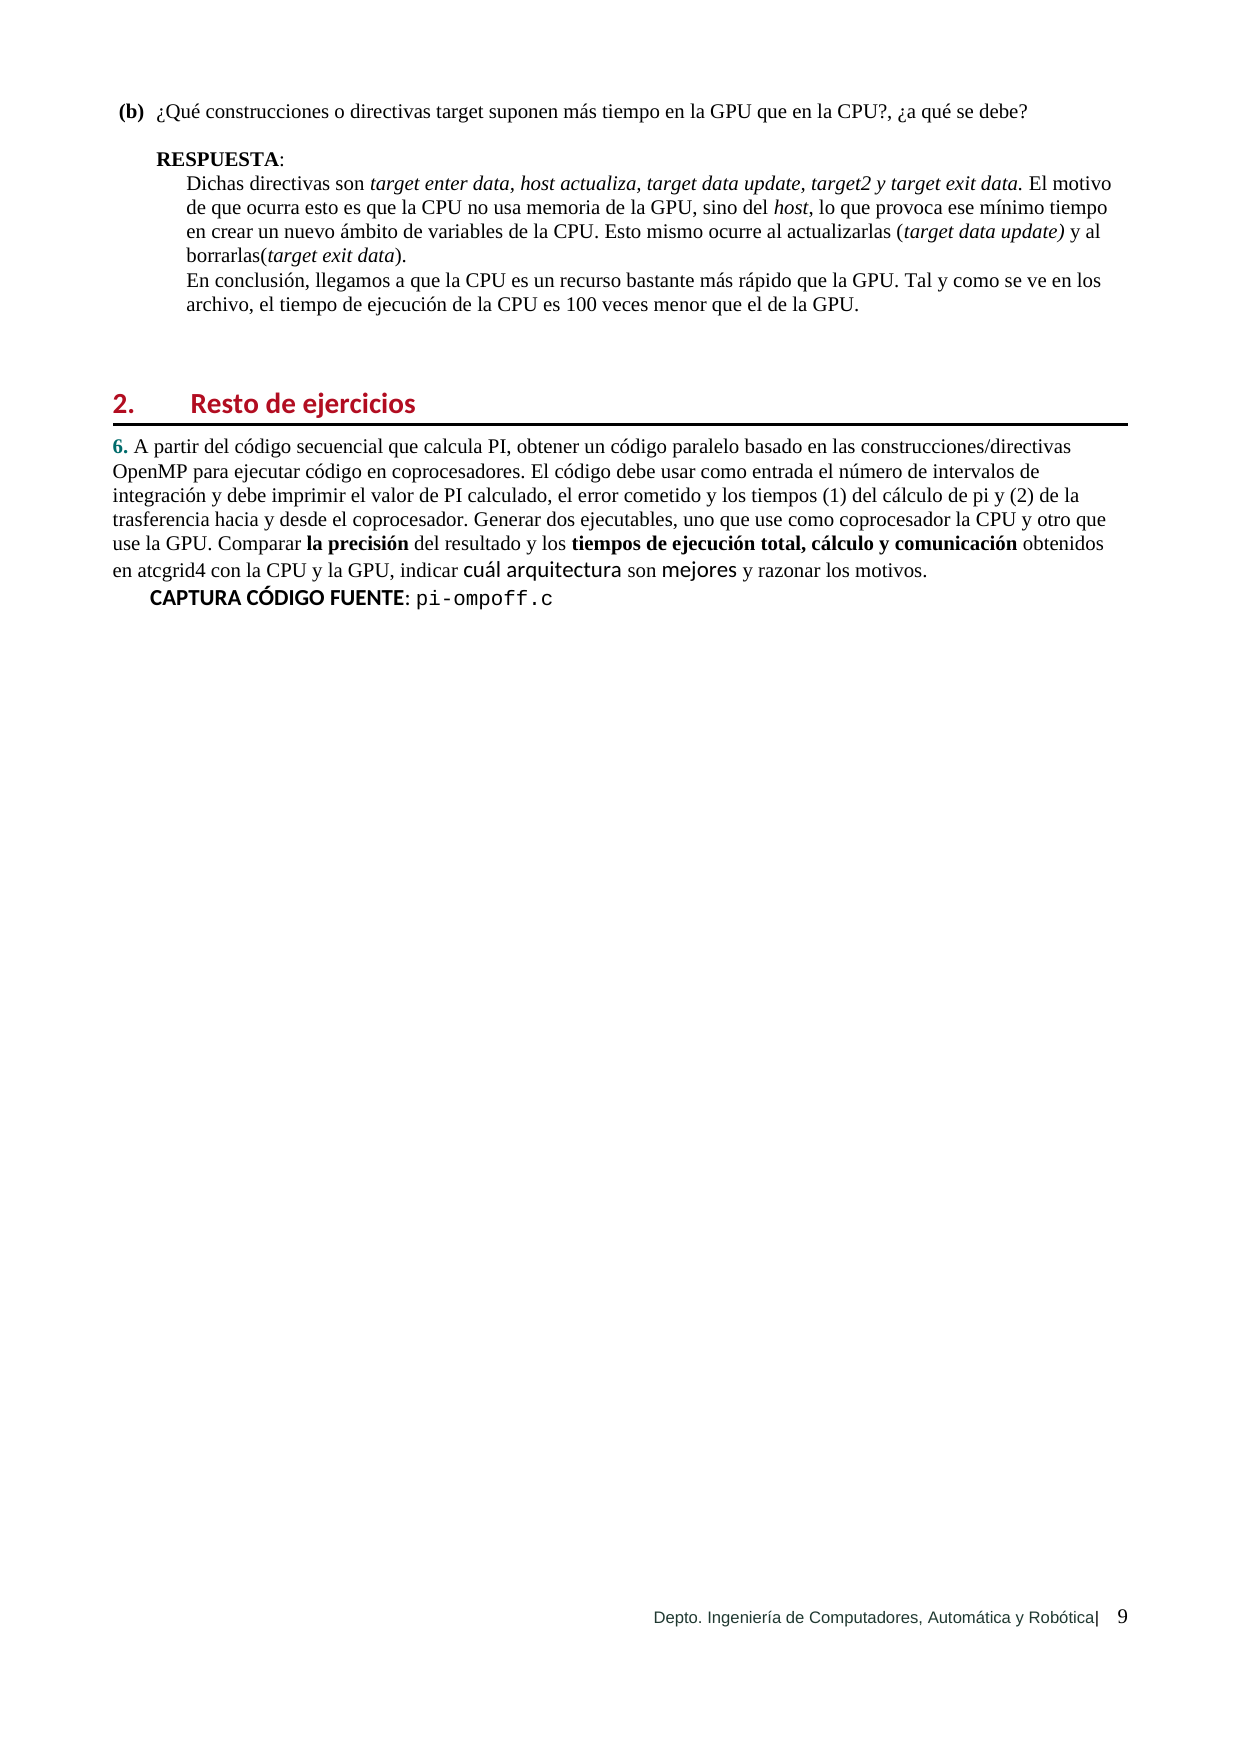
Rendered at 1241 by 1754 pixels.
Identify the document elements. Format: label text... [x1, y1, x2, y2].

list RESPUESTA: [156, 147, 1128, 171]
list Dichas directivas son target enter data, host actualiza, target data update, target2 y target exit data. El motivo de que ocurra esto es que la CPU no usa memoria de la GPU, sino del host, lo que provoca ese mínimo tiempo en crear un nuevo ámbito de variables de la CPU. Esto mismo ocurre al actualizarlas (target data update) y al borrarlas(target exit data). [186, 171, 1128, 267]
text CAPTURA CÓDIGO FUENTE: pi-ompoff.c [150, 583, 1128, 611]
list ¿Qué construcciones o directivas target suponen más tiempo en la GPU que en la CPU?, ¿a qué se debe? [119, 99, 1128, 123]
list 6. A partir del código secuencial que calcula PI, obtener un código paralelo basado en las construcciones/directivas OpenMP para ejecutar código en coprocesadores. El código debe usar como entrada el número de intervalos de integración y debe imprimir el valor de PI calculado, el error cometido y los tiempos (1) del cálculo de pi y (2) de la trasferencia hacia y desde el coprocesador. Generar dos ejecutables, uno que use como coprocesador la CPU y otro que use la GPU. Comparar la precisión del resultado y los tiempos de ejecución total, cálculo y comunicación obtenidos en atcgrid4 con la CPU y la GPU, indicar cuál arquitectura son mejores y razonar los motivos. [112, 434, 1128, 583]
list En conclusión, llegamos a que la CPU es un recurso bastante más rápido que la GPU. Tal y como se ve en los archivo, el tiempo de ejecución de la CPU es 100 veces menor que el de la GPU. [186, 267, 1128, 316]
subtitle Resto de ejercicios [112, 385, 1128, 426]
